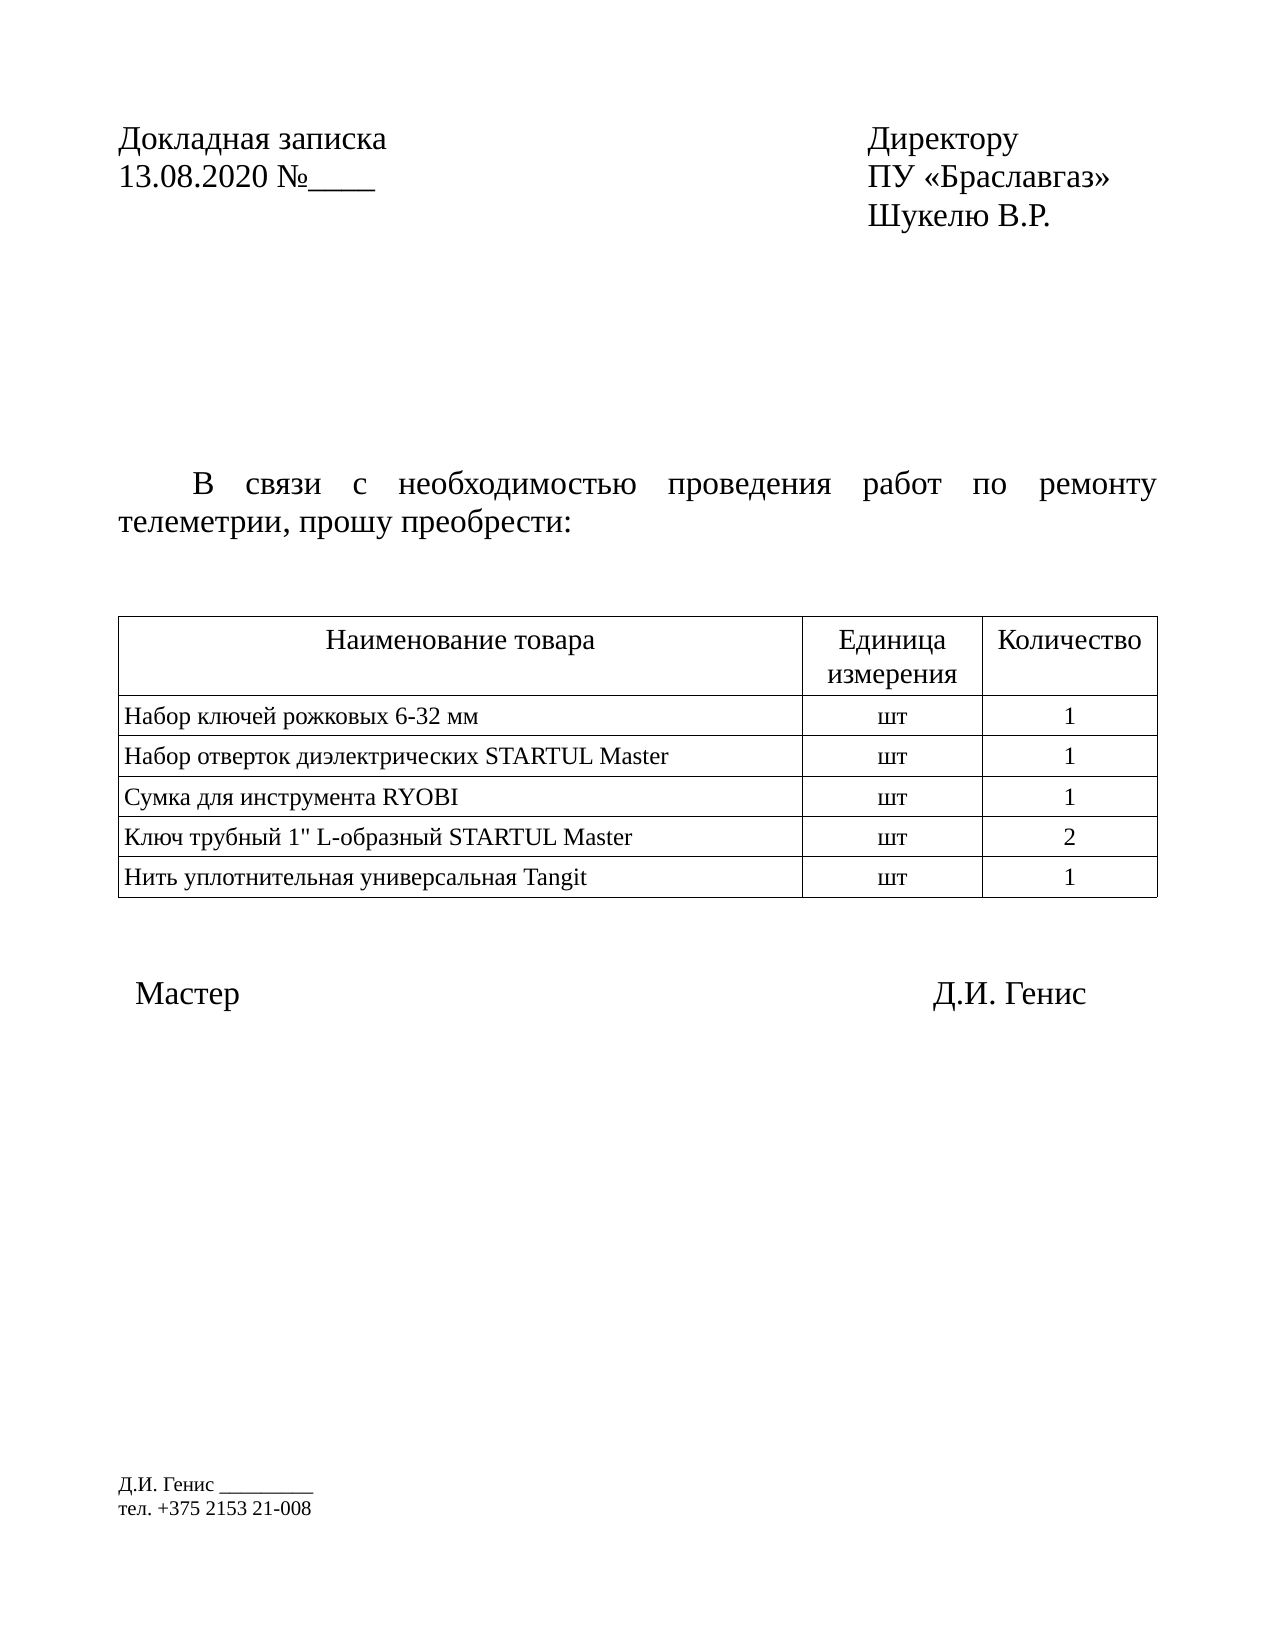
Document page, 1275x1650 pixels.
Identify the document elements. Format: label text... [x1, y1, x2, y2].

text Шукелю В.Р. [118, 195, 1157, 233]
table_cell Набор отверток диэлектрических STARTUL Master [119, 736, 802, 776]
text Мастер Д.И. Генис [118, 973, 1157, 1012]
table_cell 1 [983, 696, 1157, 735]
table_cell шт [803, 696, 982, 735]
text Докладная записка Директору [118, 118, 1157, 156]
text Д.И. Генис _________ [118, 1472, 1157, 1496]
table_cell 1 [983, 857, 1157, 897]
table_header Единица измерения [803, 617, 982, 695]
text В связи с необходимостью проведения работ по ремонту телеметрии, прошу преобрести: [118, 463, 1157, 540]
table_cell Ключ трубный 1" L-образный STARTUL Master [119, 817, 802, 856]
table_cell шт [803, 777, 982, 816]
table_cell шт [803, 736, 982, 776]
table_cell 1 [983, 736, 1157, 776]
table_cell 1 [983, 777, 1157, 816]
table_cell шт [803, 857, 982, 897]
table_cell Сумка для инструмента RYOBI [119, 777, 802, 816]
table_header Наименование товара [119, 617, 802, 695]
table_cell 2 [983, 817, 1157, 856]
table_cell шт [803, 817, 982, 856]
table_header Количество [983, 617, 1157, 695]
table_cell Набор ключей рожковых 6-32 мм [119, 696, 802, 735]
table_cell Нить уплотнительная универсальная Tangit [119, 857, 802, 897]
text тел. +375 2153 21-008 [118, 1496, 1157, 1520]
text 13.08.2020 №____ ПУ «Браславгаз» [118, 156, 1157, 195]
